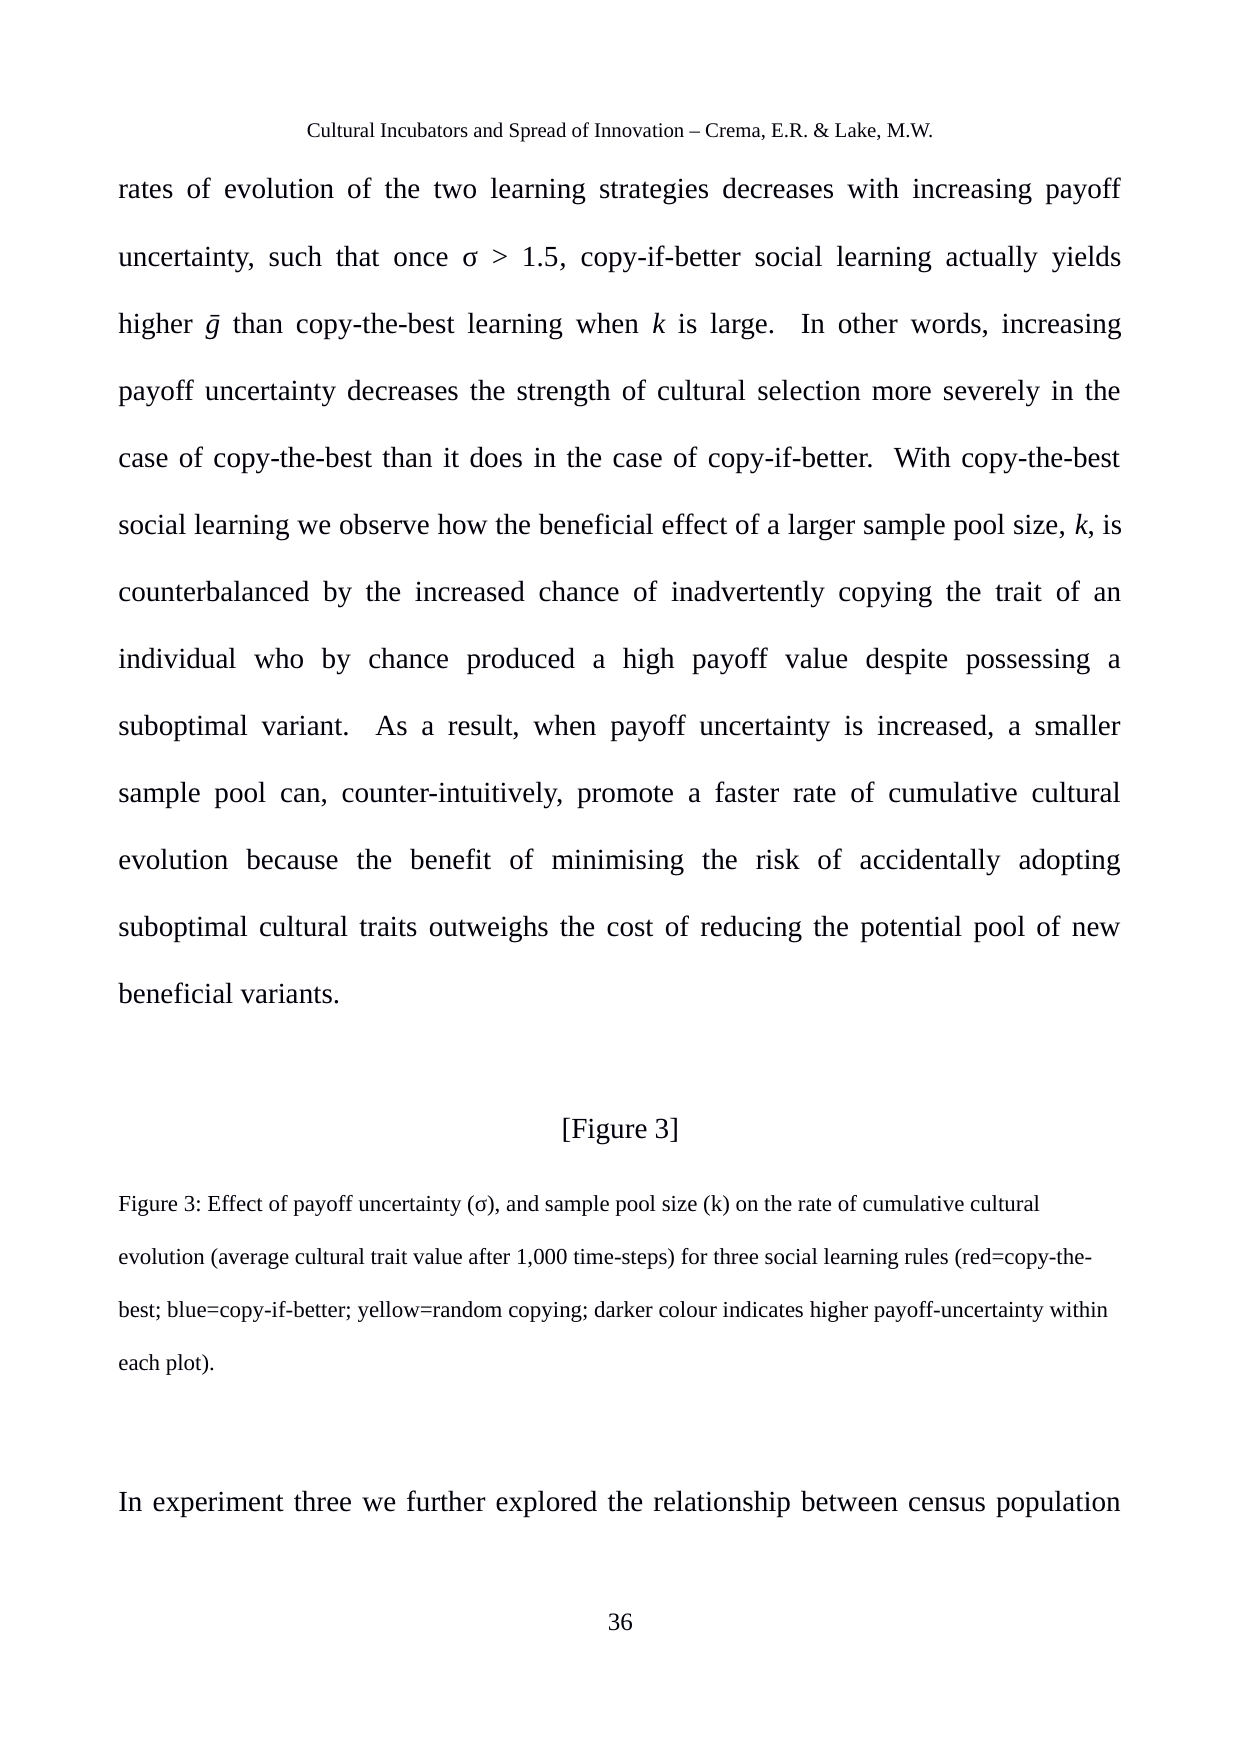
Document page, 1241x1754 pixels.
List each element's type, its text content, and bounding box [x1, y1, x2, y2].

text Figure 3: Effect of payoff uncertainty (σ), and sample pool size (k) on the rate of cumulative cultural evolution (average cultural trait value after 1,000 time-steps) for three social learning rules (red=copy-the-best; blue=copy-if-better; yellow=random copying; darker colour indicates higher payoff-uncertainty within each plot). [118, 1190, 1122, 1375]
text [Figure 3] [118, 1111, 1122, 1144]
text rates of evolution of the two learning strategies decreases with increasing payoff uncertainty, such that once σ > 1.5, copy-if-better social learning actually yields higher ḡ than copy-the-best learning when k is large. In other words, increasing payoff uncertainty decreases the strength of cultural selection more severely in the case of copy-the-best than it does in the case of copy-if-better. With copy-the-best social learning we observe how the beneficial effect of a larger sample pool size, k, is counterbalanced by the increased chance of inadvertently copying the trait of an individual who by chance produced a high payoff value despite possessing a suboptimal variant. As a result, when payoff uncertainty is increased, a smaller sample pool can, counter-intuitively, promote a faster rate of cumulative cultural evolution because the benefit of minimising the risk of accidentally adopting suboptimal cultural traits outweighs the cost of reducing the potential pool of new beneficial variants. [118, 172, 1122, 1010]
text In experiment three we further explored the relationship between census population [118, 1484, 1122, 1517]
